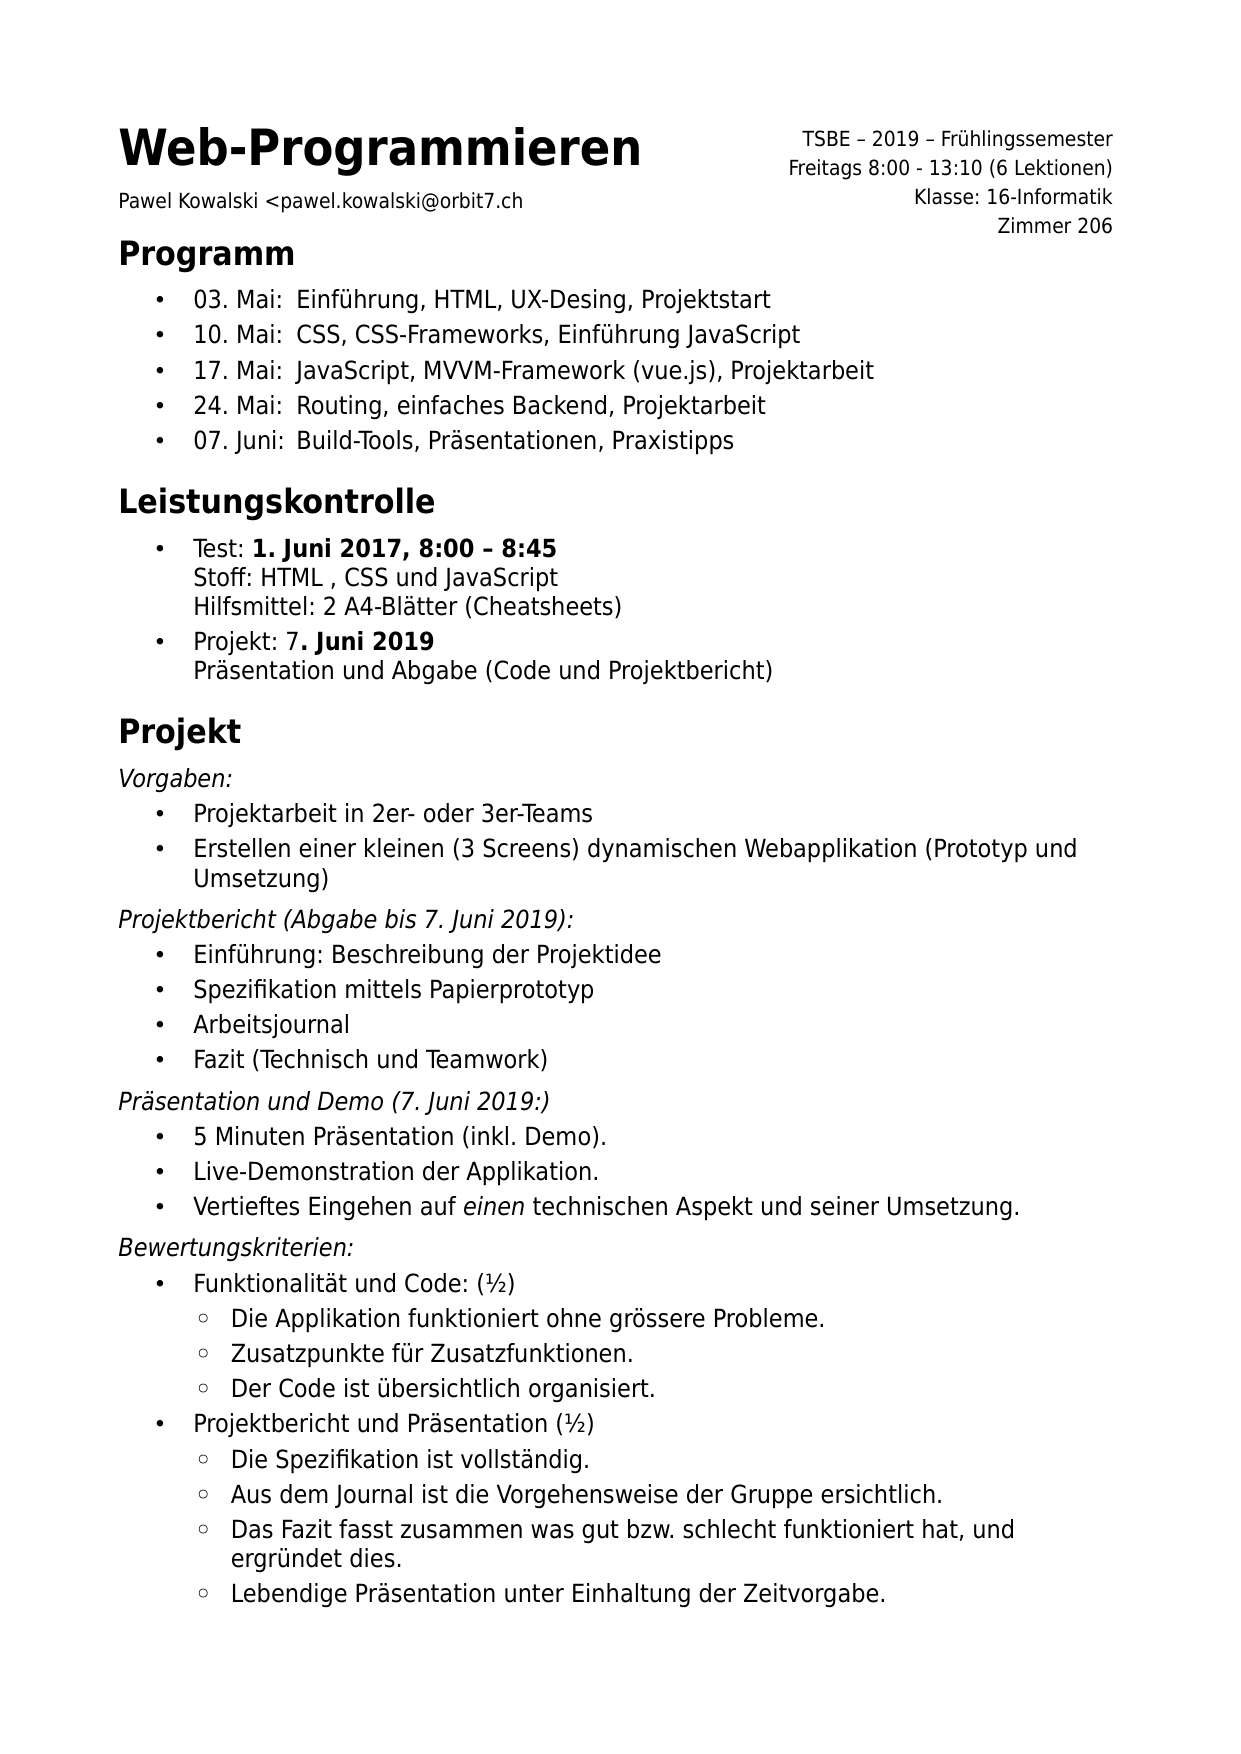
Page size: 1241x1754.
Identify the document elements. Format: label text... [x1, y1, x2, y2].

list Live-Demonstration der Applikation. [156, 1157, 1122, 1186]
list 5 Minuten Präsentation (inkl. Demo). [156, 1122, 1122, 1151]
list Arbeitsjournal [156, 1011, 1122, 1040]
text Präsentation und Demo (7. Juni 2019:) [118, 1087, 1122, 1116]
list Test: 1. Juni 2017, 8:00 – 8:45 Stoff: HTML , CSS und JavaScript Hilfsmittel: 2 A4-Blätter (Cheatsheets) [156, 534, 1122, 621]
subtitle Web-Programmieren [118, 118, 1122, 177]
list 24. Mai: Routing, einfaches Backend, Projektarbeit [156, 391, 1122, 420]
text Vorgaben: [118, 764, 1122, 793]
subtitle Projekt [118, 713, 1122, 752]
list Spezifikation mittels Papierprototyp [156, 975, 1122, 1004]
text Pawel Kowalski <pawel.kowalski@orbit7.ch [118, 189, 1122, 213]
list Funktionalität und Code: (½) [156, 1269, 1122, 1298]
list Die Applikation funktioniert ohne grössere Probleme. [193, 1304, 1122, 1333]
list Der Code ist übersichtlich organisiert. [193, 1374, 1122, 1404]
list Projektbericht und Präsentation (½) [156, 1410, 1122, 1439]
list Projekt: 7. Juni 2019 Präsentation und Abgabe (Code und Projektbericht) [156, 627, 1122, 686]
list Zusatzpunkte für Zusatzfunktionen. [193, 1339, 1122, 1368]
list Einführung: Beschreibung der Projektidee [156, 940, 1122, 969]
list 10. Mai: CSS, CSS-Frameworks, Einführung JavaScript [156, 321, 1122, 350]
subtitle Leistungskontrolle [118, 482, 1122, 521]
list Fazit (Technisch und Teamwork) [156, 1046, 1122, 1075]
list Erstellen einer kleinen (3 Screens) dynamischen Webapplikation (Prototyp und Umsetzung) [156, 834, 1122, 893]
subtitle Programm [118, 234, 1122, 273]
list Aus dem Journal ist die Vorgehensweise der Gruppe ersichtlich. [193, 1480, 1122, 1509]
list 03. Mai: Einführung, HTML, UX-Desing, Projektstart [156, 285, 1122, 314]
text Projektbericht (Abgabe bis 7. Juni 2019): [118, 905, 1122, 934]
list Vertieftes Eingehen auf einen technischen Aspekt und seiner Umsetzung. [156, 1192, 1122, 1222]
list Das Fazit fasst zusammen was gut bzw. schlecht funktioniert hat, und ergründet dies. [193, 1515, 1122, 1574]
list Lebendige Präsentation unter Einhaltung der Zeitvorgabe. [193, 1580, 1122, 1609]
list 07. Juni: Build-Tools, Präsentationen, Praxistipps [156, 426, 1122, 455]
text Bewertungskriterien: [118, 1234, 1122, 1263]
list Die Spezifikation ist vollständig. [193, 1445, 1122, 1474]
list 17. Mai: JavaScript, MVVM-Framework (vue.js), Projektarbeit [156, 356, 1122, 385]
list Projektarbeit in 2er- oder 3er-Teams [156, 799, 1122, 828]
